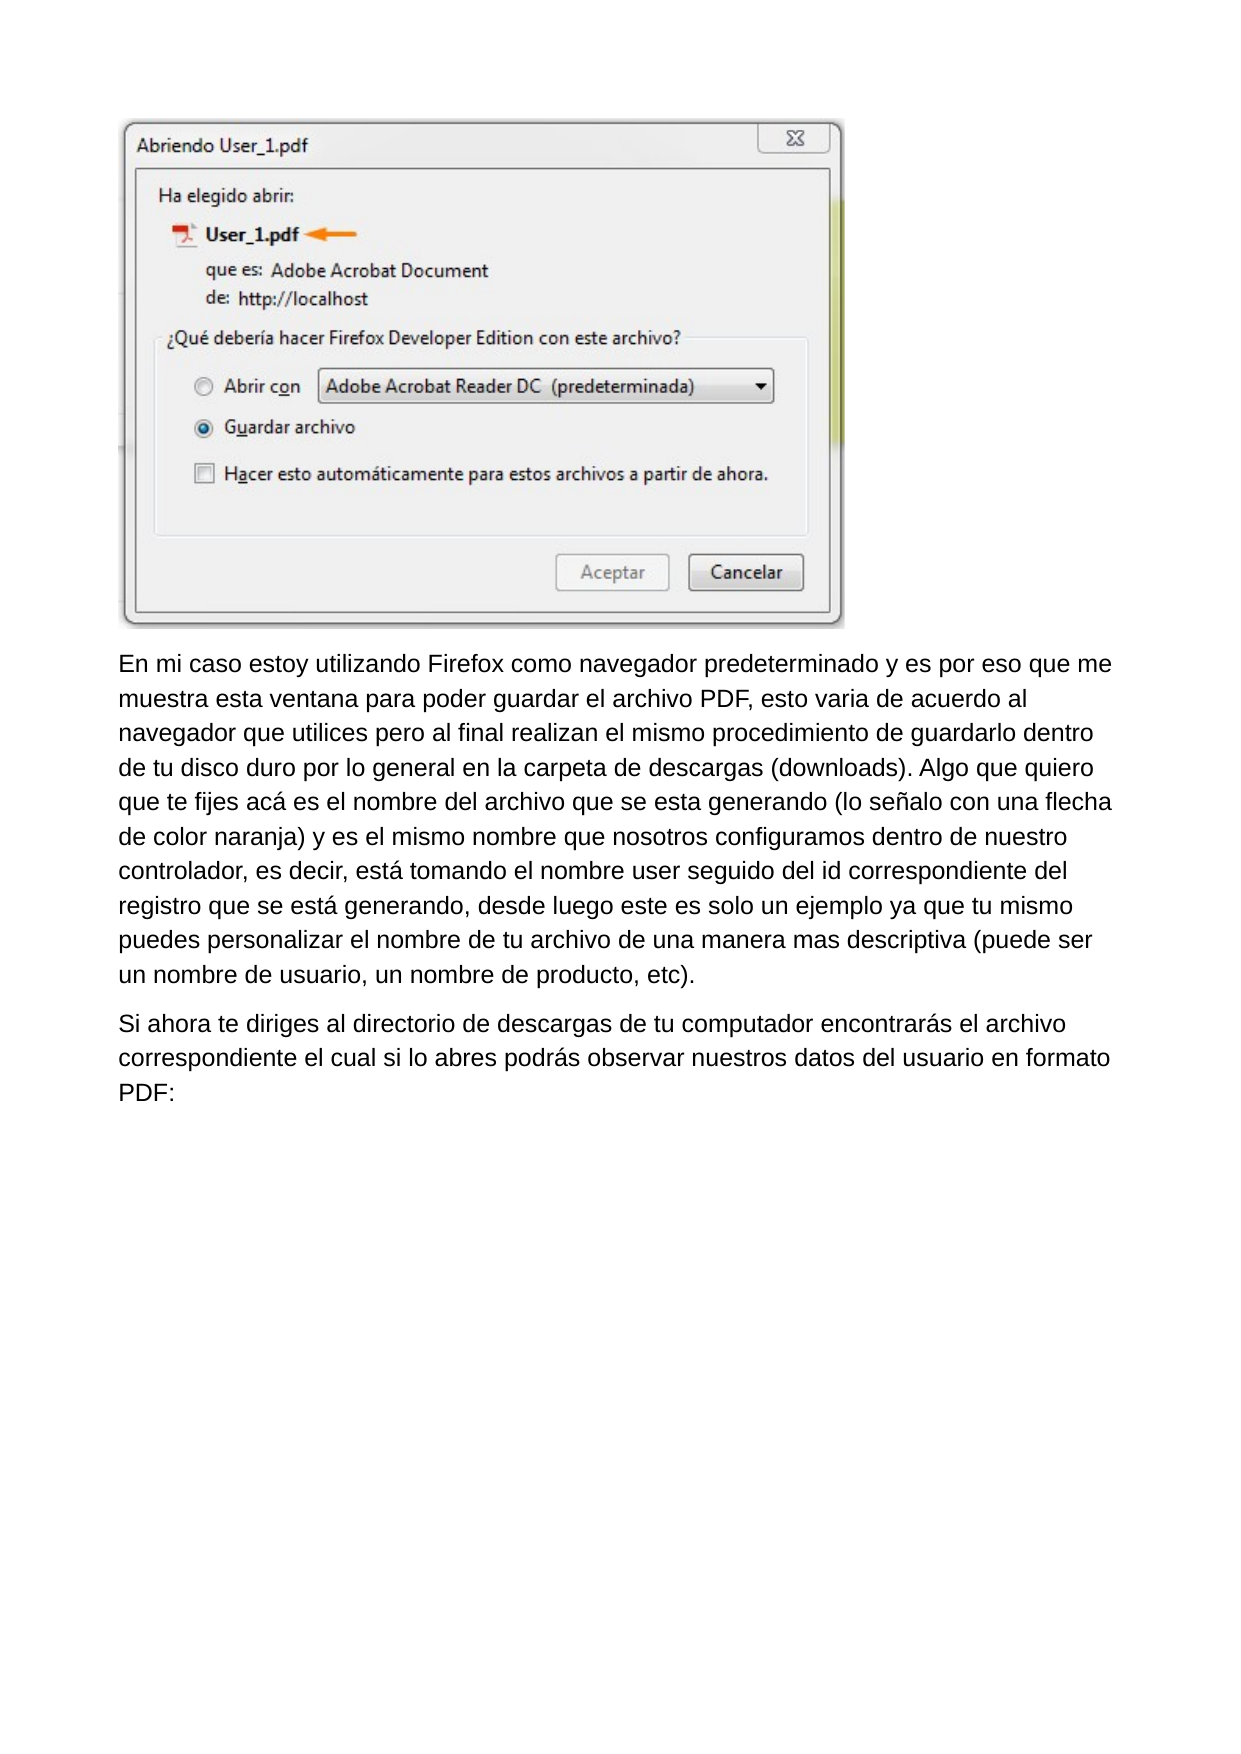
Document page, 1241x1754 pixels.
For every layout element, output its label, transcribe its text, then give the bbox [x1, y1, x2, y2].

picture [118, 118, 845, 629]
text En mi caso estoy utilizando Firefox como navegador predeterminado y es por eso que me muestra esta ventana para poder guardar el archivo PDF, esto varia de acuerdo al navegador que utilices pero al final realizan el mismo procedimiento de guardarlo dentro de tu disco duro por lo general en la carpeta de descargas (downloads). Algo que quiero que te fijes acá es el nombre del archivo que se esta generando (lo señalo con una flecha de color naranja) y es el mismo nombre que nosotros configuramos dentro de nuestro controlador, es decir, está tomando el nombre user seguido del id correspondiente del registro que se está generando, desde luego este es solo un ejemplo ya que tu mismo puedes personalizar el nombre de tu archivo de una manera mas descriptiva (puede ser un nombre de usuario, un nombre de producto, etc). [118, 649, 1122, 988]
text Si ahora te diriges al directorio de descargas de tu computador encontrarás el archivo correspondiente el cual si lo abres podrás observar nuestros datos del usuario en formato PDF: [118, 1009, 1122, 1106]
